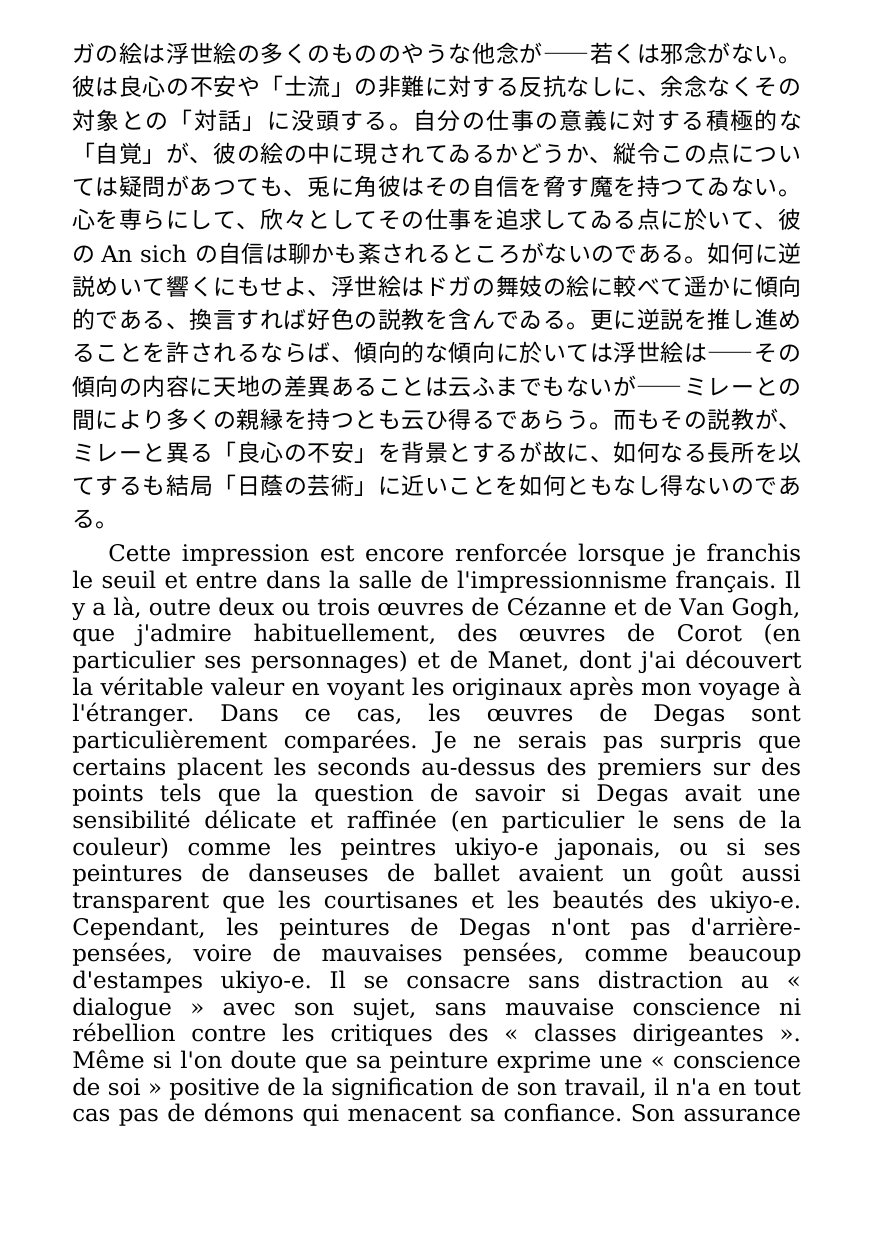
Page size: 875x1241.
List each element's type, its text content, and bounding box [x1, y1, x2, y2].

text ガの絵は浮世絵の多くのもののやうな他念が――若くは邪念がない。彼は良心の不安や「士流」の非難に対する反抗なしに、余念なくその対象との「対話」に没頭する。自分の仕事の意義に対する積極的な「自覚」が、彼の絵の中に現されてゐるかどうか、縦令この点については疑問があつても、兎に角彼はその自信を脅す魔を持つてゐない。心を専らにして、欣々としてその仕事を追求してゐる点に於いて、彼の An sich の自信は聊かも紊されるところがないのである。如何に逆説めいて響くにもせよ、浮世絵はドガの舞妓の絵に較べて遥かに傾向的である、換言すれば好色の説教を含んでゐる。更に逆説を推し進めることを許されるならば、傾向的な傾向に於いては浮世絵は――その傾向の内容に天地の差異あることは云ふまでもないが――ミレーとの間により多くの親縁を持つとも云ひ得るであらう。而もその説教が、ミレーと異る「良心の不安」を背景とするが故に、如何なる長所を以てするも結局「日蔭の芸術」に近いことを如何ともなし得ないのである。 [72, 36, 802, 534]
text Cette impression est encore renforcée lorsque je franchis le seuil et entre dans la salle de l'impressionnisme français. Il y a là, outre deux ou trois œuvres de Cézanne et de Van Gogh, que j'admire habituellement, des œuvres de Corot (en particulier ses personnages) et de Manet, dont j'ai découvert la véritable valeur en voyant les originaux après mon voyage à l'étranger. Dans ce cas, les œuvres de Degas sont particulièrement comparées. Je ne serais pas surpris que certains placent les seconds au-dessus des premiers sur des points tels que la question de savoir si Degas avait une sensibilité délicate et raffinée (en particulier le sens de la couleur) comme les peintres ukiyo-e japonais, ou si ses peintures de danseuses de ballet avaient un goût aussi transparent que les courtisanes et les beautés des ukiyo-e. Cependant, les peintures de Degas n'ont pas d'arrière-pensées, voire de mauvaises pensées, comme beaucoup d'estampes ukiyo-e. Il se consacre sans distraction au « dialogue » avec son sujet, sans mauvaise conscience ni rébellion contre les critiques des « classes dirigeantes ». Même si l'on doute que sa peinture exprime une « conscience de soi » positive de la signification de son travail, il n'a en tout cas pas de démons qui menacent sa confiance. Son assurance [72, 540, 802, 1127]
